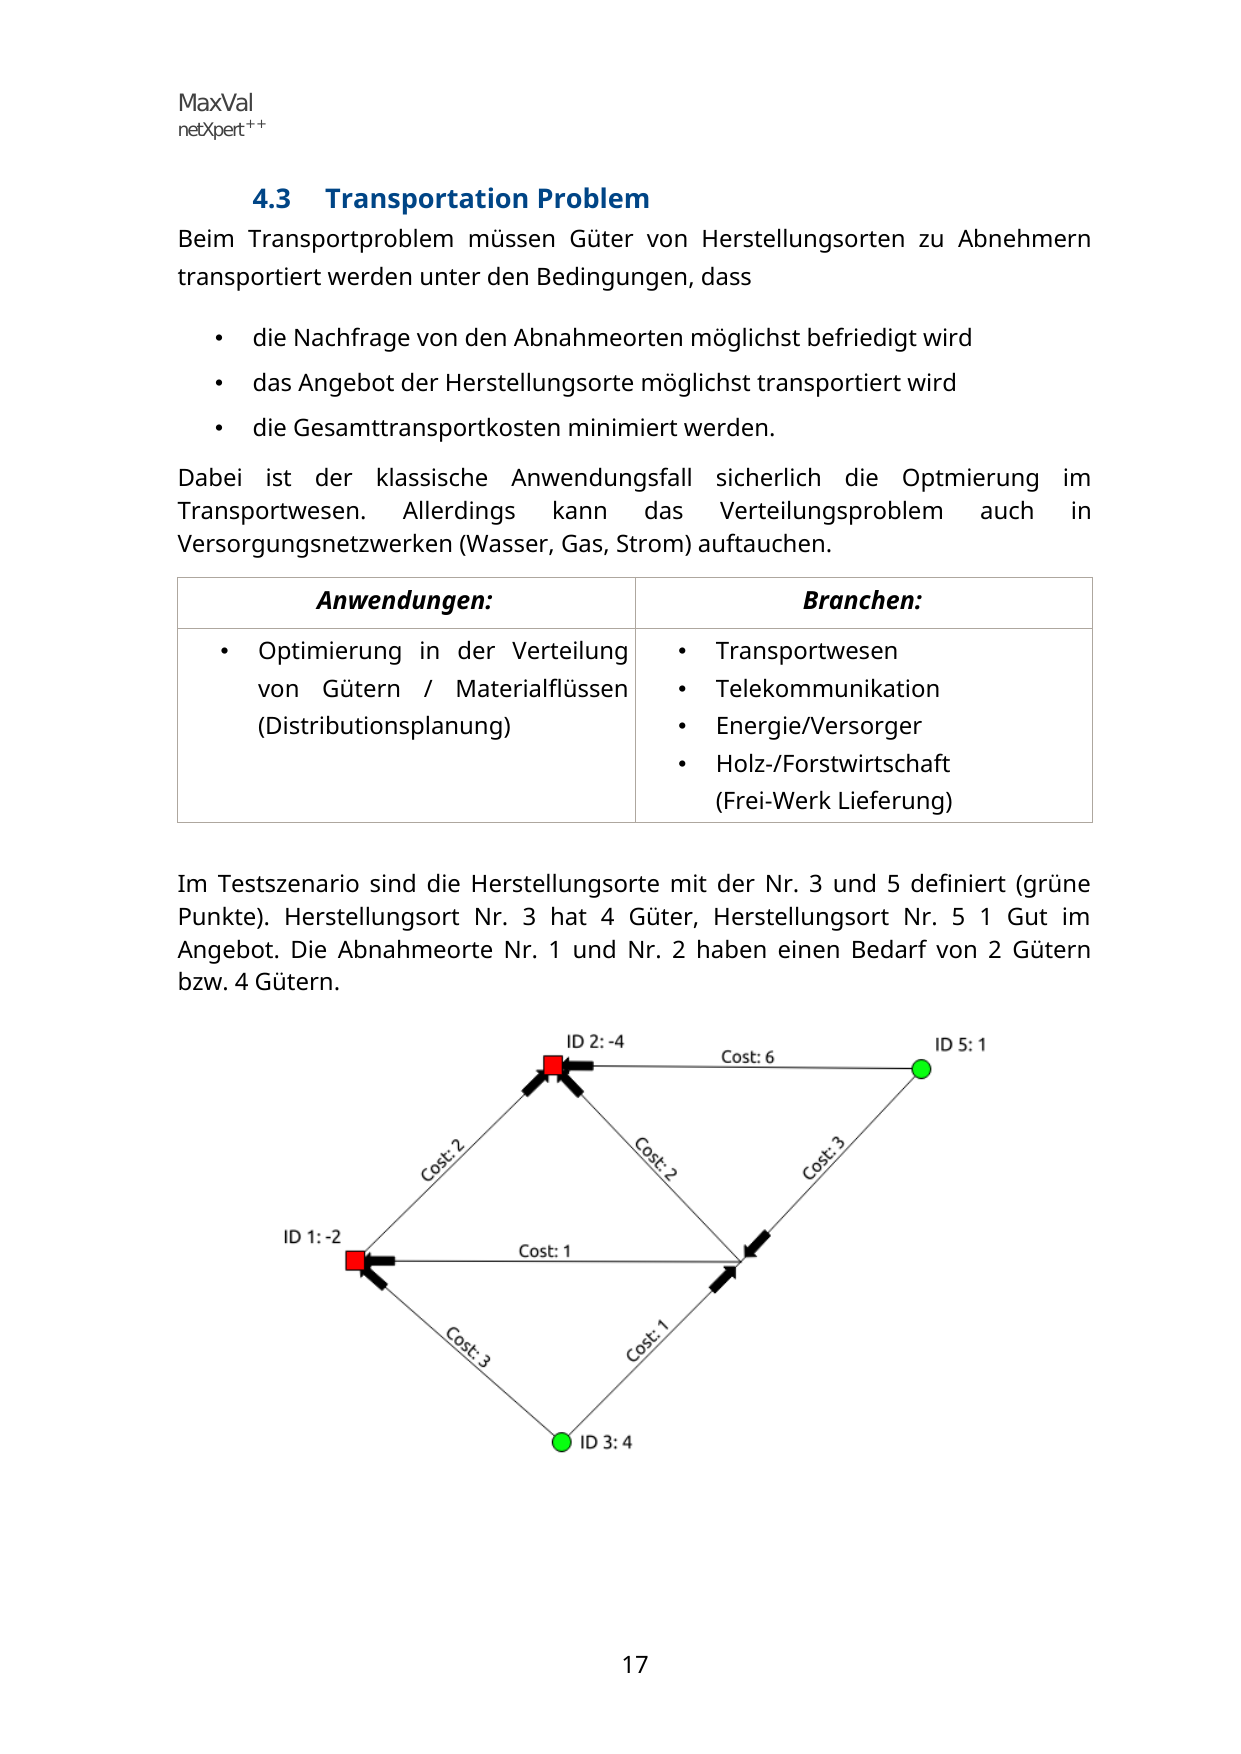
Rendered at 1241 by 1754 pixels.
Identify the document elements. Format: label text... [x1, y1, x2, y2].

list die Gesamttransportkosten minimiert werden. [215, 411, 1092, 443]
table_header Anwendungen: [178, 578, 635, 628]
list das Angebot der Herstellungsorte möglichst transportiert wird [215, 366, 1092, 398]
subtitle 4.3 Transportation Problem [177, 179, 1092, 216]
text Abbildung 9: Transportproblem - Ausgangslage [186, 1010, 275, 1036]
table_cell Transportwesen Telekommunikation Energie/Versorger Holz-/Forstwirtschaft (Frei-Werk Lieferung) [636, 629, 1092, 822]
picture [275, 1010, 994, 1479]
list die Nachfrage von den Abnahmeorten möglichst befriedigt wird [215, 321, 1092, 353]
text Abbildung 9: Transportproblem - Ausgangslage [994, 1010, 1084, 1036]
table_header Branchen: [636, 578, 1092, 628]
text Dabei ist der klassische Anwendungsfall sicherlich die Optmierung im Transportwesen. Allerdings kann das Verteilungsproblem auch in Versorgungsnetzwerken (Wasser, Gas, Strom) auftauchen. [177, 461, 1092, 559]
table_cell Optimierung in der Verteilung von Gütern / Materialflüssen (Distributionsplanung) [178, 629, 635, 822]
text Im Testszenario sind die Herstellungsorte mit der Nr. 3 und 5 definiert (grüne Punkte). Herstellungsort Nr. 3 hat 4 Güter, Herstellungsort Nr. 5 1 Gut im Angebot. Die Abnahmeorte Nr. 1 und Nr. 2 haben einen Bedarf von 2 Gütern bzw. 4 Gütern. [177, 867, 1092, 998]
text Beim Transportproblem müssen Güter von Herstellungsorten zu Abnehmern transportiert werden unter den Bedingungen, dass [177, 222, 1092, 292]
